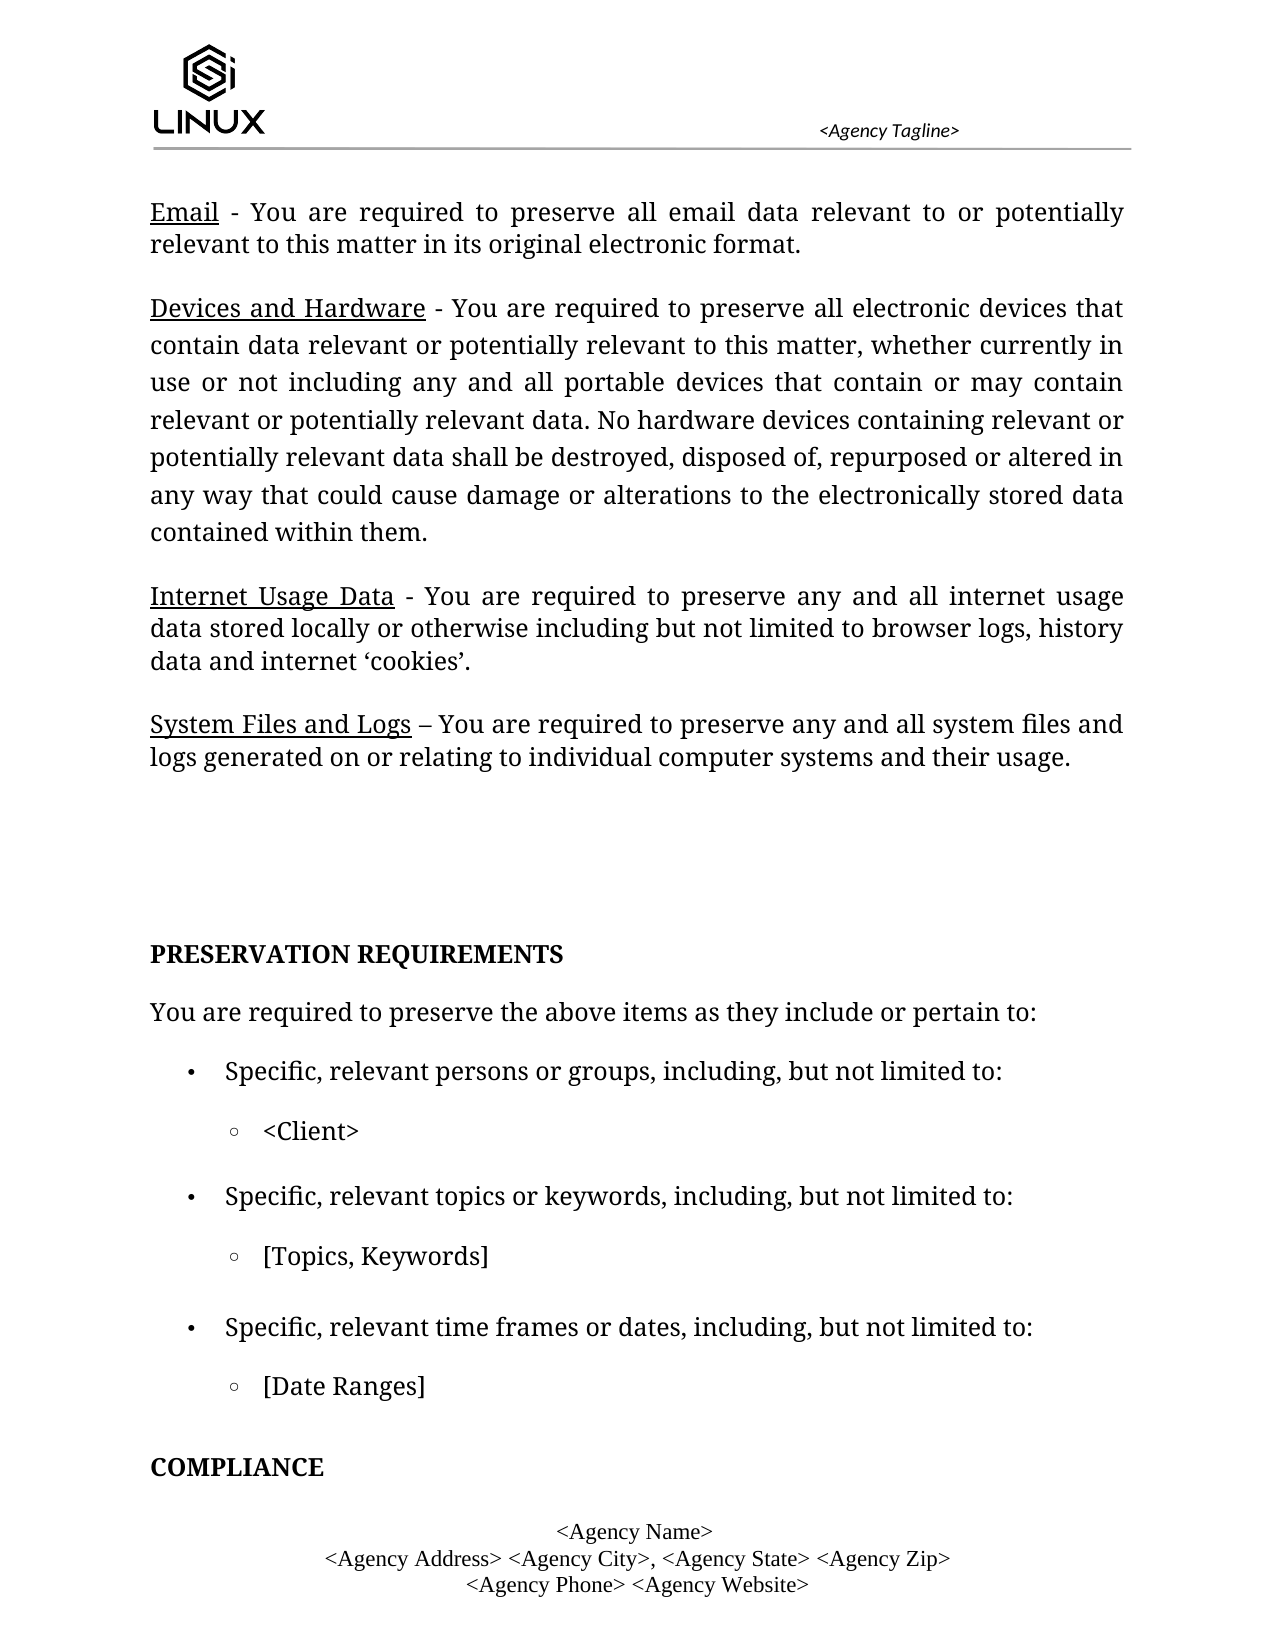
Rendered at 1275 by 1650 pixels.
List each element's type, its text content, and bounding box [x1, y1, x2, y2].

list Specific, relevant persons or groups, including, but not limited to: [187, 1053, 1125, 1087]
list [Topics, Keywords] [225, 1238, 1125, 1272]
text Devices and Hardware - You are required to preserve all electronic devices that contain data relevant or potentially relevant to this matter, whether currently in use or not including any and all portable devices that contain or may contain relevant or potentially relevant data. No hardware devices containing relevant or potentially relevant data shall be destroyed, disposed of, repurposed or altered in any way that could cause damage or alterations to the electronically stored data contained within them. [150, 290, 1125, 549]
text COMPLIANCE [150, 1449, 1125, 1483]
picture [152, 44, 266, 140]
list Specific, relevant time frames or dates, including, but not limited to: [187, 1309, 1125, 1343]
text Internet Usage Data - You are required to preserve any and all internet usage data stored locally or otherwise including but not limited to browser logs, history data and internet ‘cookies’. [150, 579, 1125, 678]
text You are required to preserve the above items as they include or pertain to: [150, 995, 1125, 1029]
text PRESERVATION REQUIREMENTS [150, 936, 1125, 971]
list Specific, relevant topics or keywords, including, but not limited to: [187, 1178, 1125, 1212]
text System Files and Logs – You are required to preserve any and all system files and logs generated on or relating to individual computer systems and their usage. [150, 707, 1125, 773]
list [Date Ranges] [225, 1369, 1125, 1403]
text Email - You are required to preserve all email data relevant to or potentially relevant to this matter in its original electronic format. [150, 195, 1125, 261]
list <Client> [225, 1114, 1125, 1148]
